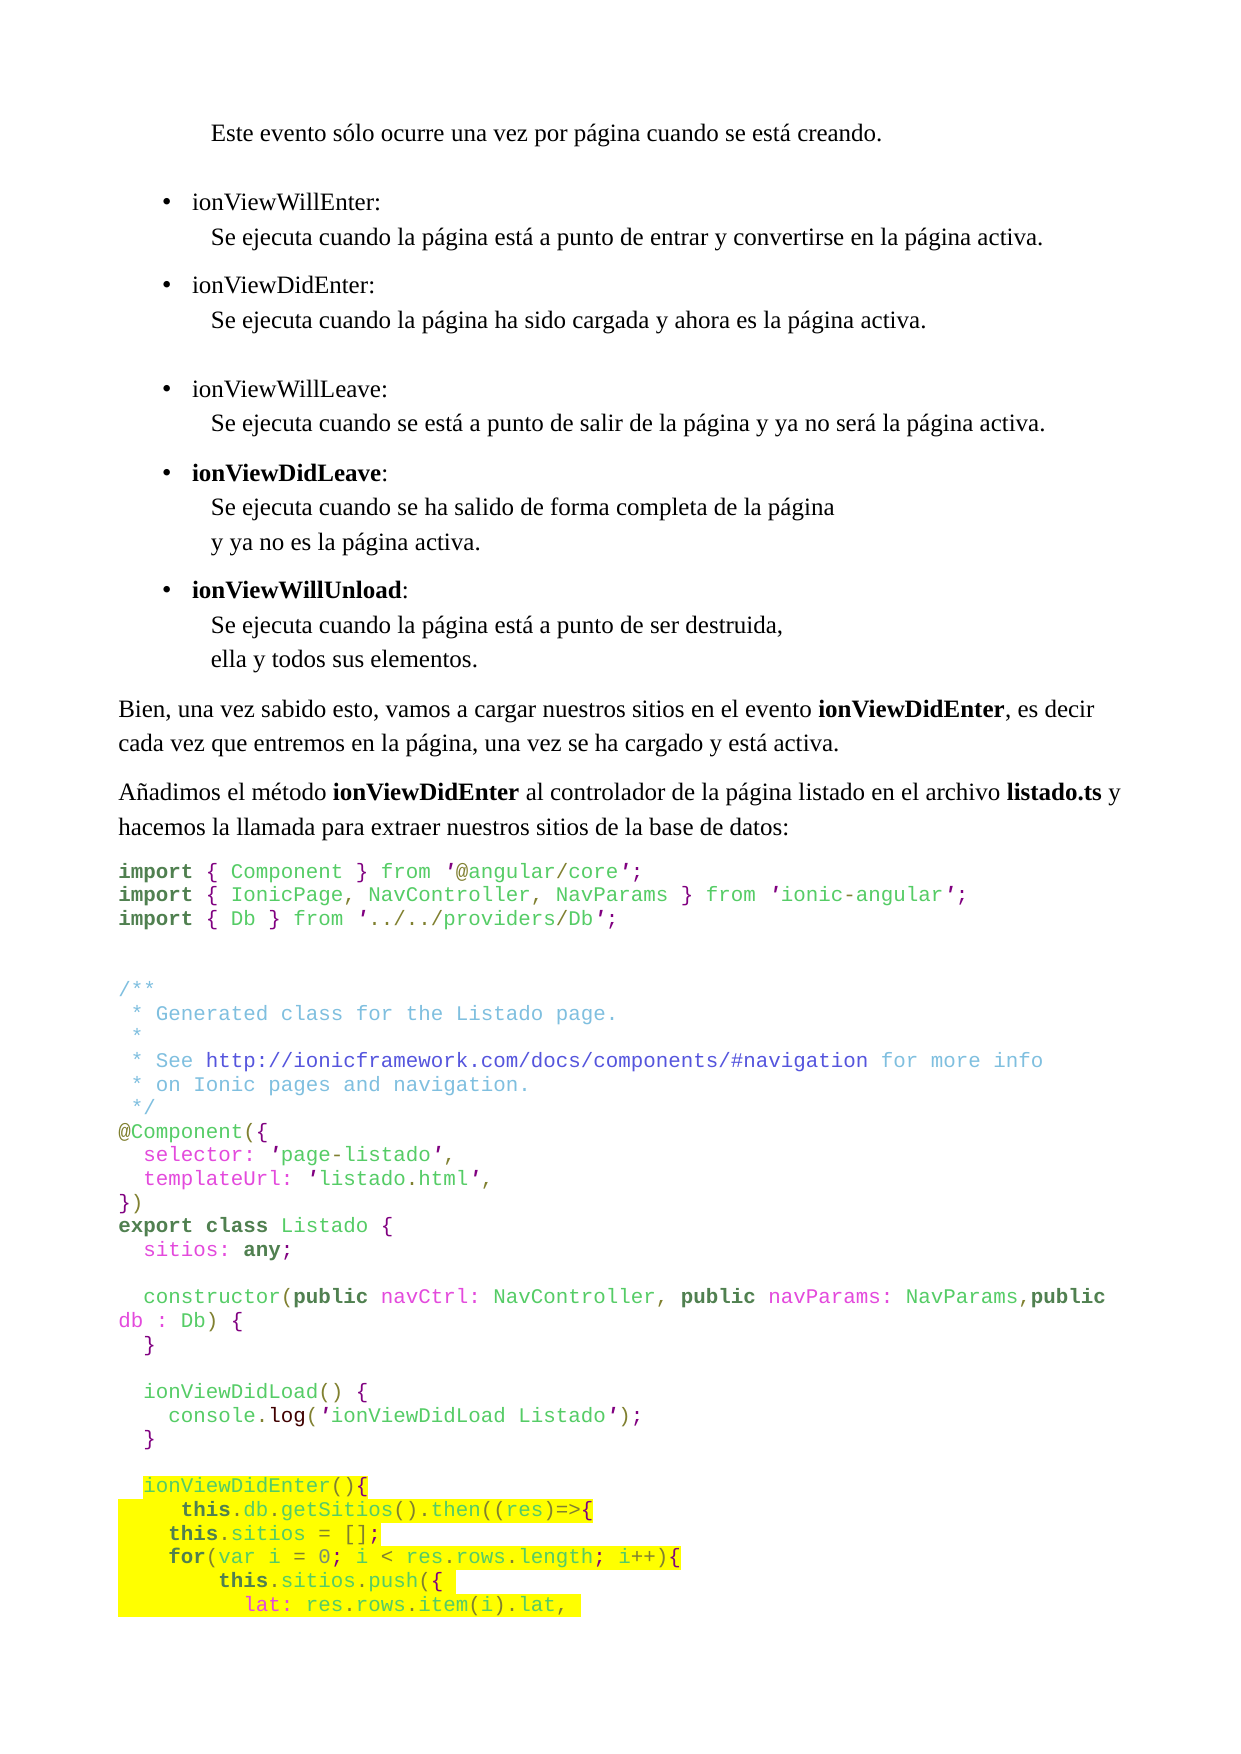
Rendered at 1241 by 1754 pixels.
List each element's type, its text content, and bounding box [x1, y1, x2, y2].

list ionViewWillLeave: Se ejecuta cuando se está a punto de salir de la página y ya no será la página activa. [162, 374, 1122, 437]
text for(var i = 0; i < res.rows.length; i++){ [118, 1546, 1122, 1570]
text selector: 'page-listado', [118, 1144, 1122, 1168]
list ionViewWillUnload: Se ejecuta cuando la página está a punto de ser destruida, ella y todos sus elementos. [162, 576, 1122, 673]
text Añadimos el método ionViewDidEnter al controlador de la página listado en el archivo listado.ts y hacemos la llamada para extraer nuestros sitios de la base de datos: [118, 777, 1122, 840]
text * Generated class for the Listado page. [118, 1003, 1122, 1026]
text export class Listado { [118, 1215, 1122, 1239]
text */ [118, 1097, 1122, 1121]
text templateUrl: 'listado.html', [118, 1168, 1122, 1192]
text this.sitios = []; [118, 1523, 1122, 1546]
list ionViewWillEnter: Se ejecuta cuando la página está a punto de entrar y convertirse en la página activa. [162, 187, 1122, 250]
text } [118, 1428, 1122, 1452]
text } [118, 1334, 1122, 1357]
text /** [118, 979, 1122, 1003]
text console.log('ionViewDidLoad Listado'); [118, 1404, 1122, 1428]
text }) [118, 1192, 1122, 1215]
text lat: res.rows.item(i).lat, [118, 1594, 1122, 1617]
list Este evento sólo ocurre una vez por página cuando se está creando. [162, 118, 1122, 181]
list ionViewDidEnter: Se ejecuta cuando la página ha sido cargada y ahora es la página activa. [162, 271, 1122, 368]
text this.sitios.push({ [118, 1570, 1122, 1594]
text sitios: any; [118, 1239, 1122, 1263]
text Bien, una vez sabido esto, vamos a cargar nuestros sitios en el evento ionViewDidEnter, es decir cada vez que entremos en la página, una vez se ha cargado y está activa. [118, 694, 1122, 757]
text constructor(public navCtrl: NavController, public navParams: NavParams,public db : Db) { [118, 1286, 1122, 1334]
text * on Ionic pages and navigation. [118, 1073, 1122, 1097]
text * [118, 1026, 1122, 1050]
text ionViewDidEnter(){ [118, 1476, 1122, 1499]
text ionViewDidLoad() { [118, 1381, 1122, 1404]
text @Component({ [118, 1121, 1122, 1144]
text import { Component } from '@angular/core'; [118, 861, 1122, 884]
text this.db.getSitios().then((res)=>{ [118, 1499, 1122, 1523]
list ionViewDidLeave: Se ejecuta cuando se ha salido de forma completa de la página y ya no es la página activa. [162, 458, 1122, 555]
text * See http://ionicframework.com/docs/components/#navigation for more info [118, 1050, 1122, 1073]
text import { IonicPage, NavController, NavParams } from 'ionic-angular'; [118, 884, 1122, 908]
text import { Db } from '../../providers/Db'; [118, 908, 1122, 932]
